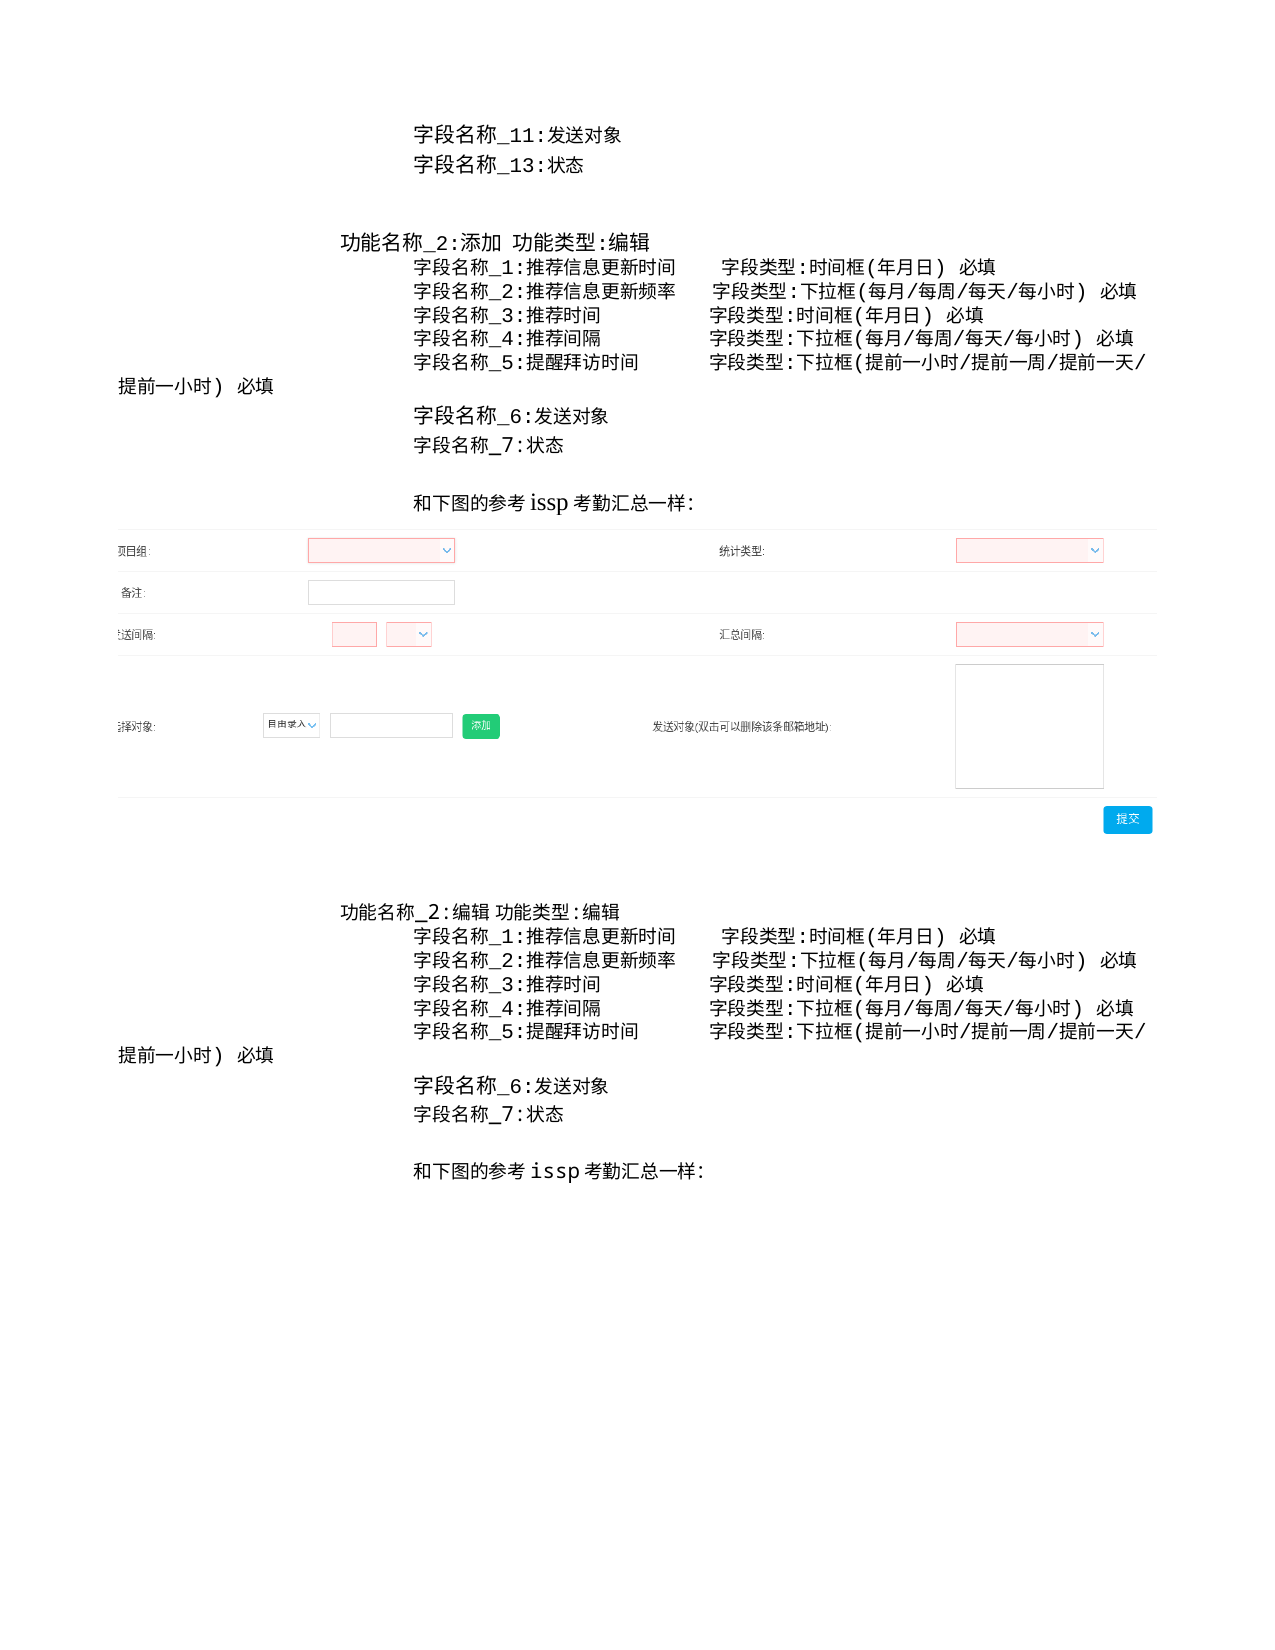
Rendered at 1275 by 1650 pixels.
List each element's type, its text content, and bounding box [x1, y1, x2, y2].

text 字段名称_5:提醒拜访时间 字段类型:下拉框(提前一小时/提前一周/提前一天/提前一小时) 必填 [118, 352, 1157, 400]
text 字段名称_2:推荐信息更新频率 字段类型:下拉框(每月/每周/每天/每小时) 必填 [118, 281, 1157, 304]
picture [118, 515, 1157, 841]
text 字段名称_3:推荐时间 字段类型:时间框(年月日) 必填 [118, 973, 1157, 997]
text 字段名称_11:发送对象 [118, 118, 1157, 148]
text 字段名称_1:推荐信息更新时间 字段类型:时间框(年月日) 必填 [118, 257, 1157, 281]
text 和下图的参考issp考勤汇总一样： [118, 1156, 1157, 1185]
text 字段名称_1:推荐信息更新时间 字段类型:时间框(年月日) 必填 [118, 926, 1157, 950]
text 字段名称_2:推荐信息更新频率 字段类型:下拉框(每月/每周/每天/每小时) 必填 [118, 950, 1157, 973]
text 字段名称_3:推荐时间 字段类型:时间框(年月日) 必填 [118, 304, 1157, 328]
text 字段名称_7:状态 [118, 1099, 1157, 1128]
text 功能名称_2:编辑 功能类型:编辑 [118, 897, 1157, 926]
text 字段名称_5:提醒拜访时间 字段类型:下拉框(提前一小时/提前一周/提前一天/提前一小时) 必填 [118, 1021, 1157, 1069]
text 字段名称_7:状态 [118, 430, 1157, 459]
text 字段名称_6:发送对象 [118, 400, 1157, 430]
text 功能名称_2:添加 功能类型:编辑 [118, 226, 1157, 257]
text 字段名称_6:发送对象 [118, 1069, 1157, 1099]
text 字段名称_4:推荐间隔 字段类型:下拉框(每月/每周/每天/每小时) 必填 [118, 328, 1157, 352]
text 字段名称_4:推荐间隔 字段类型:下拉框(每月/每周/每天/每小时) 必填 [118, 997, 1157, 1021]
text 字段名称_13:状态 [118, 148, 1157, 179]
text 和下图的参考issp考勤汇总一样： [118, 487, 1157, 515]
